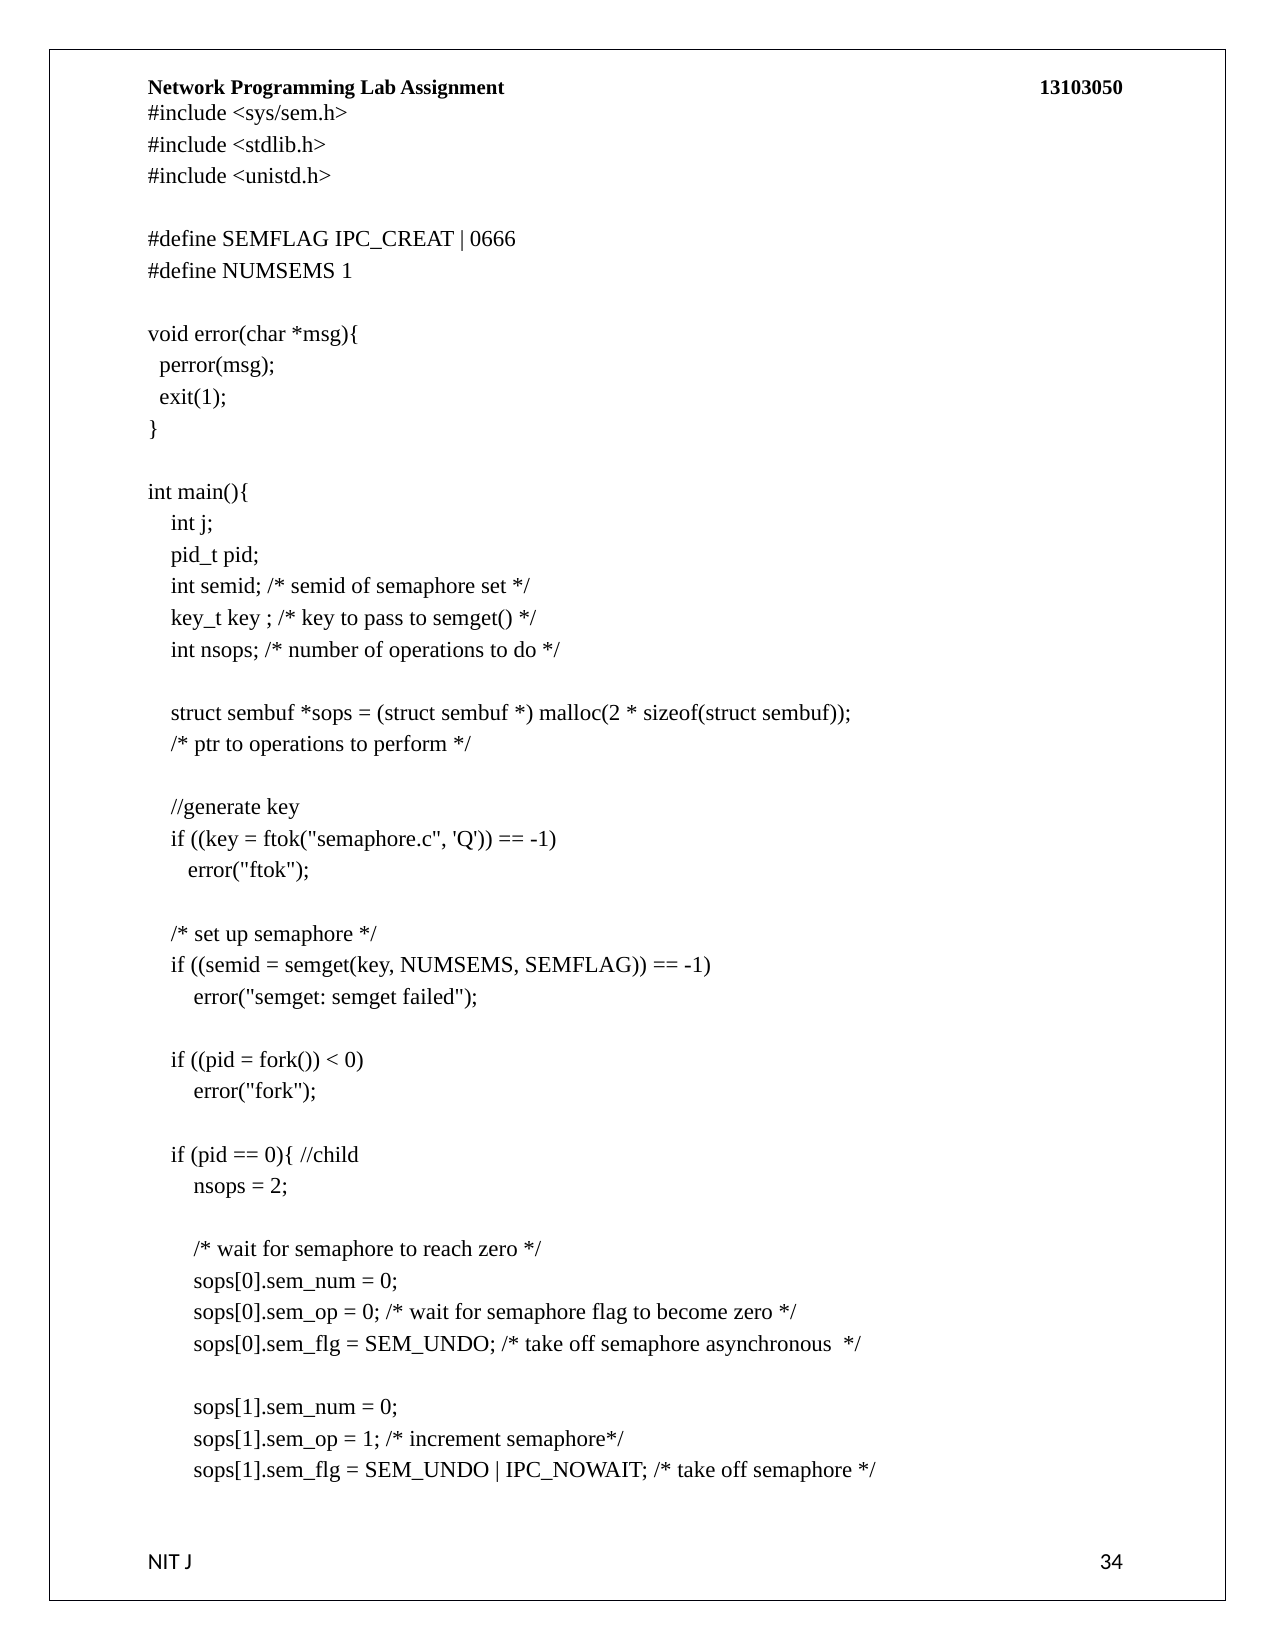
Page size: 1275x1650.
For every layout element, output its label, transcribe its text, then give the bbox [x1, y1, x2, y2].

text } [148, 415, 1169, 441]
text sops[1].sem_num = 0; [148, 1393, 1169, 1419]
text #include <sys/sem.h> [148, 99, 1169, 125]
text int main(){ [148, 478, 1169, 504]
text //generate key [148, 793, 1169, 820]
text error("fork"); [148, 1077, 1169, 1104]
text #include <unistd.h> [148, 162, 1169, 188]
text if (pid == 0){ //child [148, 1141, 1169, 1167]
text perror(msg); [148, 352, 1169, 378]
text /* ptr to operations to perform */ [148, 730, 1169, 757]
text sops[1].sem_op = 1; /* increment semaphore*/ [148, 1425, 1169, 1451]
text if ((pid = fork()) < 0) [148, 1046, 1169, 1072]
text error("semget: semget failed"); [148, 983, 1169, 1009]
text pid_t pid; [148, 541, 1169, 567]
text sops[0].sem_num = 0; [148, 1267, 1169, 1293]
text sops[0].sem_flg = SEM_UNDO; /* take off semaphore asynchronous */ [148, 1330, 1169, 1356]
text if ((semid = semget(key, NUMSEMS, SEMFLAG)) == -1) [148, 951, 1169, 978]
text error("ftok"); [148, 857, 1169, 883]
text #include <stdlib.h> [148, 131, 1169, 157]
text exit(1); [148, 383, 1169, 409]
text #define SEMFLAG IPC_CREAT | 0666 [148, 225, 1169, 252]
text int semid; /* semid of semaphore set */ [148, 572, 1169, 599]
text sops[0].sem_op = 0; /* wait for semaphore flag to become zero */ [148, 1298, 1169, 1325]
text /* wait for semaphore to reach zero */ [148, 1235, 1169, 1262]
text int nsops; /* number of operations to do */ [148, 636, 1169, 662]
text /* set up semaphore */ [148, 920, 1169, 946]
text key_t key ; /* key to pass to semget() */ [148, 604, 1169, 630]
text #define NUMSEMS 1 [148, 257, 1169, 283]
text int j; [148, 509, 1169, 536]
text sops[1].sem_flg = SEM_UNDO | IPC_NOWAIT; /* take off semaphore */ [148, 1456, 1169, 1483]
text struct sembuf *sops = (struct sembuf *) malloc(2 * sizeof(struct sembuf)); [148, 699, 1169, 725]
text void error(char *msg){ [148, 320, 1169, 346]
text nsops = 2; [148, 1172, 1169, 1198]
text if ((key = ftok("semaphore.c", 'Q')) == -1) [148, 825, 1169, 851]
